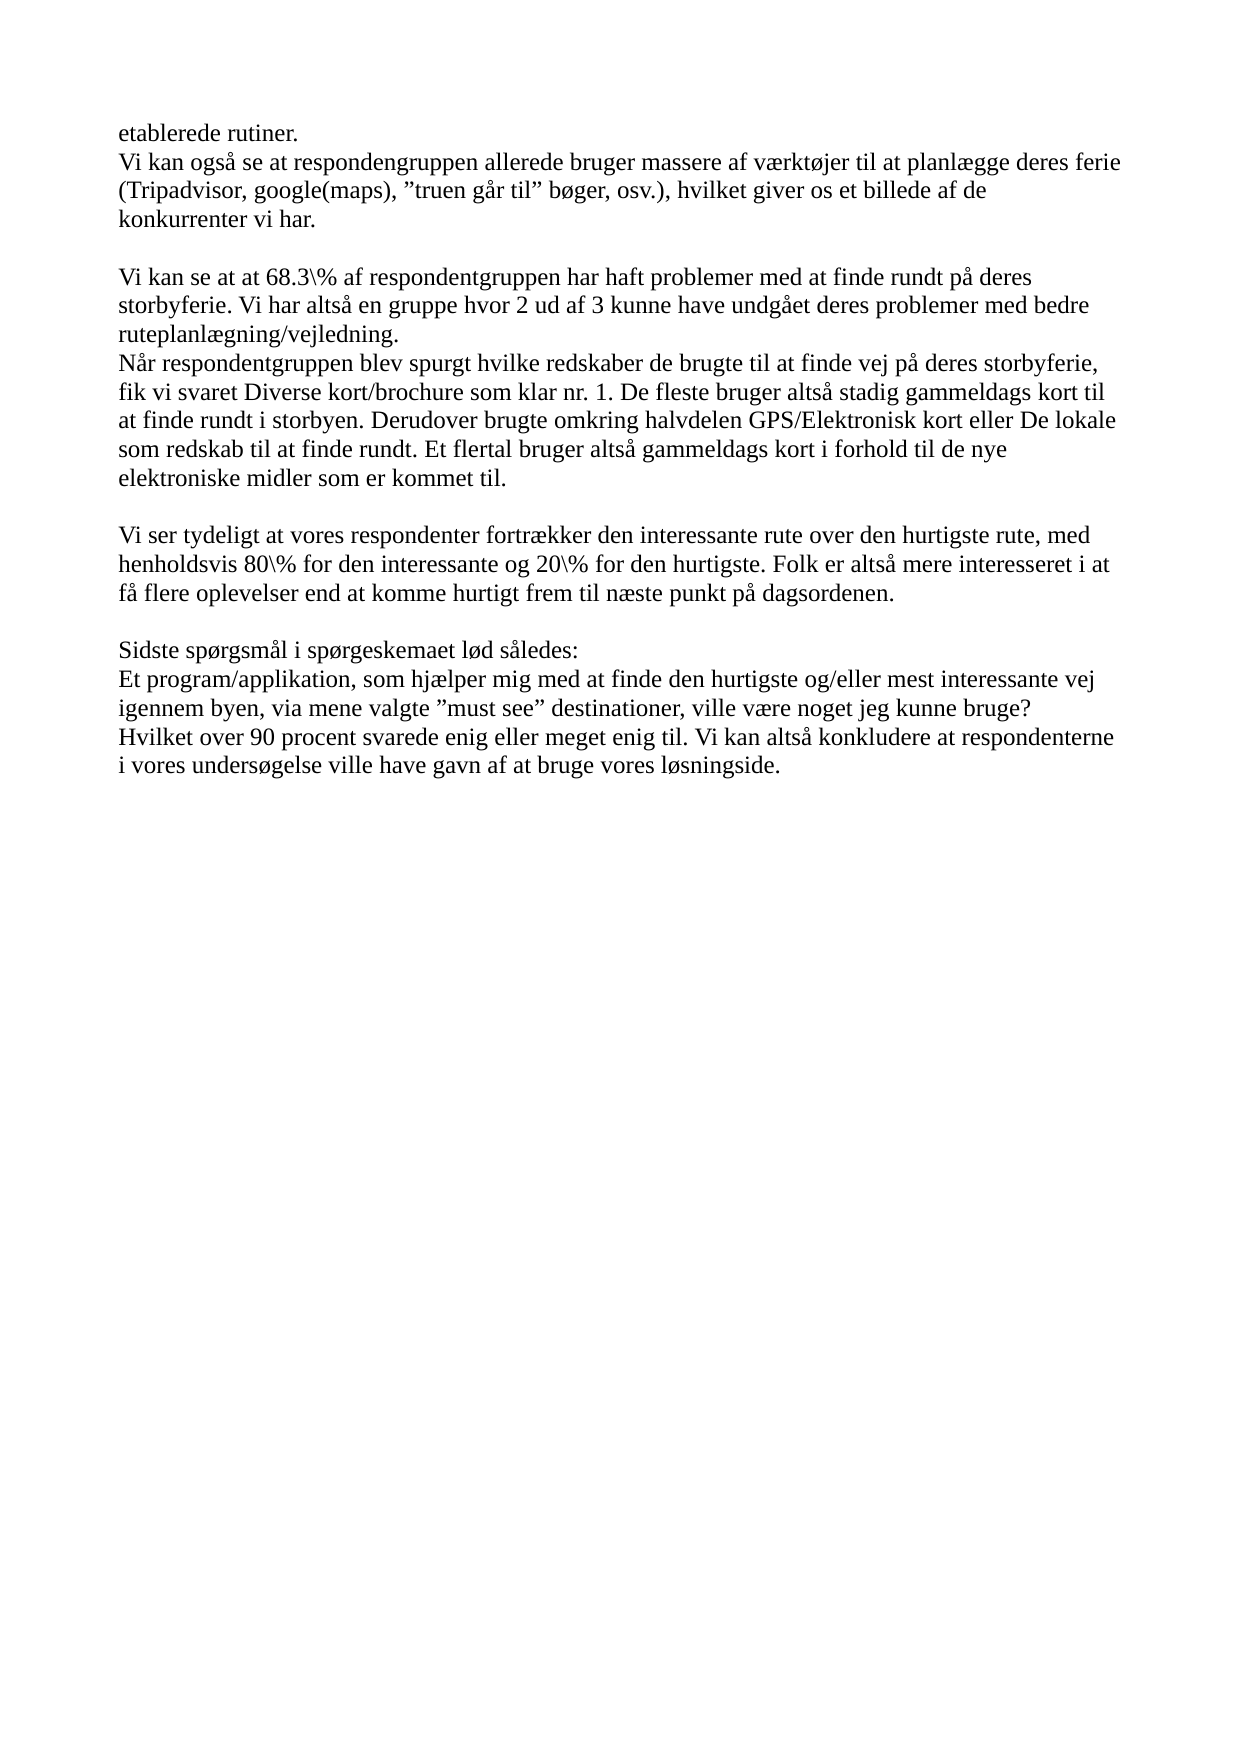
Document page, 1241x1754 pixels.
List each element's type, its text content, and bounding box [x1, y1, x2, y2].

text Sidste spørgsmål i spørgeskemaet lød således: [118, 636, 1122, 664]
text etablerede rutiner. Vi kan også se at respondengruppen allerede bruger massere af værktøjer til at planlægge deres ferie (Tripadvisor, google(maps), ”truen går til” bøger, osv.), hvilket giver os et billede af de konkurrenter vi har. [118, 118, 1122, 233]
text Vi ser tydeligt at vores respondenter fortrækker den interessante rute over den hurtigste rute, med henholdsvis 80\% for den interessante og 20\% for den hurtigste. Folk er altså mere interesseret i at få flere oplevelser end at komme hurtigt frem til næste punkt på dagsordenen. [118, 521, 1122, 607]
text Et program/applikation, som hjælper mig med at finde den hurtigste og/eller mest interessante vej igennem byen, via mene valgte ”must see” destinationer, ville være noget jeg kunne bruge? [118, 664, 1122, 722]
text Vi kan se at at 68.3\% af respondentgruppen har haft problemer med at finde rundt på deres storbyferie. Vi har altså en gruppe hvor 2 ud af 3 kunne have undgået deres problemer med bedre ruteplanlægning/vejledning. Når respondentgruppen blev spurgt hvilke redskaber de brugte til at finde vej på deres storbyferie, fik vi svaret Diverse kort/brochure som klar nr. 1. De fleste bruger altså stadig gammeldags kort til at finde rundt i storbyen. Derudover brugte omkring halvdelen GPS/Elektronisk kort eller De lokale som redskab til at finde rundt. Et flertal bruger altså gammeldags kort i forhold til de nye elektroniske midler som er kommet til. [118, 262, 1122, 492]
text Hvilket over 90 procent svarede enig eller meget enig til. Vi kan altså konkludere at respondenterne i vores undersøgelse ville have gavn af at bruge vores løsningside. [118, 722, 1122, 779]
